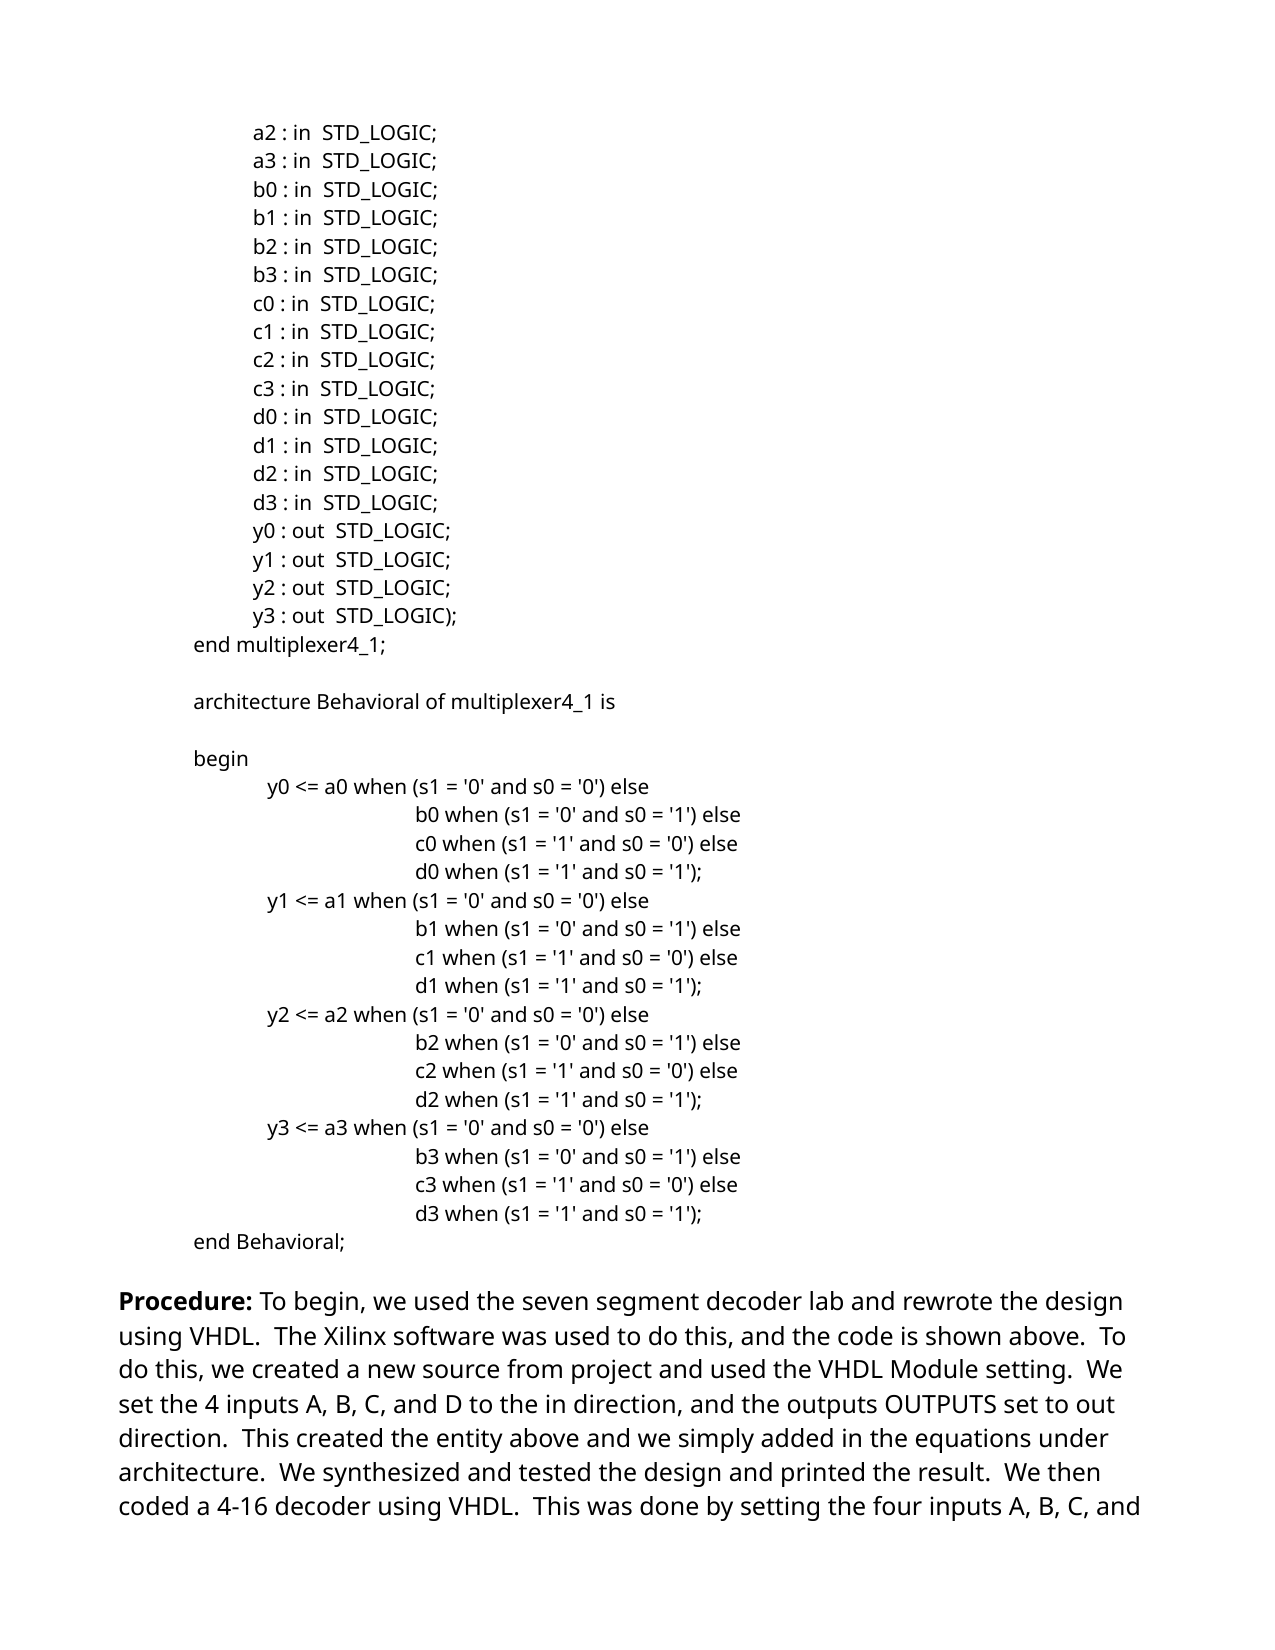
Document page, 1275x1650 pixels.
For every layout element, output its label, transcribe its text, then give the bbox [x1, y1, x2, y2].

text b1 when (s1 = '0' and s0 = '1') else [193, 914, 1157, 943]
text c3 : in STD_LOGIC; [193, 374, 1157, 402]
text b0 when (s1 = '0' and s0 = '1') else [193, 801, 1157, 829]
text b1 : in STD_LOGIC; [193, 203, 1157, 232]
text architecture Behavioral of multiplexer4_1 is [193, 687, 1157, 715]
text a2 : in STD_LOGIC; [193, 118, 1157, 147]
text d0 when (s1 = '1' and s0 = '1'); [193, 857, 1157, 886]
text d1 when (s1 = '1' and s0 = '1'); [193, 971, 1157, 1000]
text end multiplexer4_1; [193, 630, 1157, 658]
text end Behavioral; [193, 1227, 1157, 1256]
text b3 : in STD_LOGIC; [193, 260, 1157, 289]
text y1 : out STD_LOGIC; [193, 545, 1157, 573]
text d2 when (s1 = '1' and s0 = '1'); [193, 1085, 1157, 1113]
text b0 : in STD_LOGIC; [193, 175, 1157, 203]
text d3 when (s1 = '1' and s0 = '1'); [193, 1199, 1157, 1227]
text y0 <= a0 when (s1 = '0' and s0 = '0') else [193, 772, 1157, 801]
text y3 : out STD_LOGIC); [193, 602, 1157, 630]
text begin [193, 744, 1157, 772]
text Procedure: To begin, we used the seven segment decoder lab and rewrote the design using VHDL. The Xilinx software was used to do this, and the code is shown above. To do this, we created a new source from project and used the VHDL Module setting. We set the 4 inputs A, B, C, and D to the in direction, and the outputs OUTPUTS set to out direction. This created the entity above and we simply added in the equations under architecture. We synthesized and tested the design and printed the result. We then coded a 4-16 decoder using VHDL. This was done by setting the four inputs A, B, C, and [118, 1284, 1157, 1522]
text c0 : in STD_LOGIC; [193, 289, 1157, 317]
text c1 when (s1 = '1' and s0 = '0') else [193, 943, 1157, 971]
text a3 : in STD_LOGIC; [193, 147, 1157, 175]
text b2 when (s1 = '0' and s0 = '1') else [193, 1028, 1157, 1057]
text y1 <= a1 when (s1 = '0' and s0 = '0') else [193, 886, 1157, 914]
text c1 : in STD_LOGIC; [193, 317, 1157, 346]
text c0 when (s1 = '1' and s0 = '0') else [193, 829, 1157, 857]
text y3 <= a3 when (s1 = '0' and s0 = '0') else [193, 1113, 1157, 1142]
text d2 : in STD_LOGIC; [193, 459, 1157, 488]
text d3 : in STD_LOGIC; [193, 488, 1157, 516]
text c2 when (s1 = '1' and s0 = '0') else [193, 1057, 1157, 1085]
text c3 when (s1 = '1' and s0 = '0') else [193, 1170, 1157, 1199]
text b2 : in STD_LOGIC; [193, 232, 1157, 260]
text d1 : in STD_LOGIC; [193, 431, 1157, 459]
text d0 : in STD_LOGIC; [193, 402, 1157, 431]
text y0 : out STD_LOGIC; [193, 516, 1157, 545]
text y2 <= a2 when (s1 = '0' and s0 = '0') else [193, 1000, 1157, 1028]
text c2 : in STD_LOGIC; [193, 346, 1157, 374]
text y2 : out STD_LOGIC; [193, 573, 1157, 602]
text b3 when (s1 = '0' and s0 = '1') else [193, 1142, 1157, 1170]
